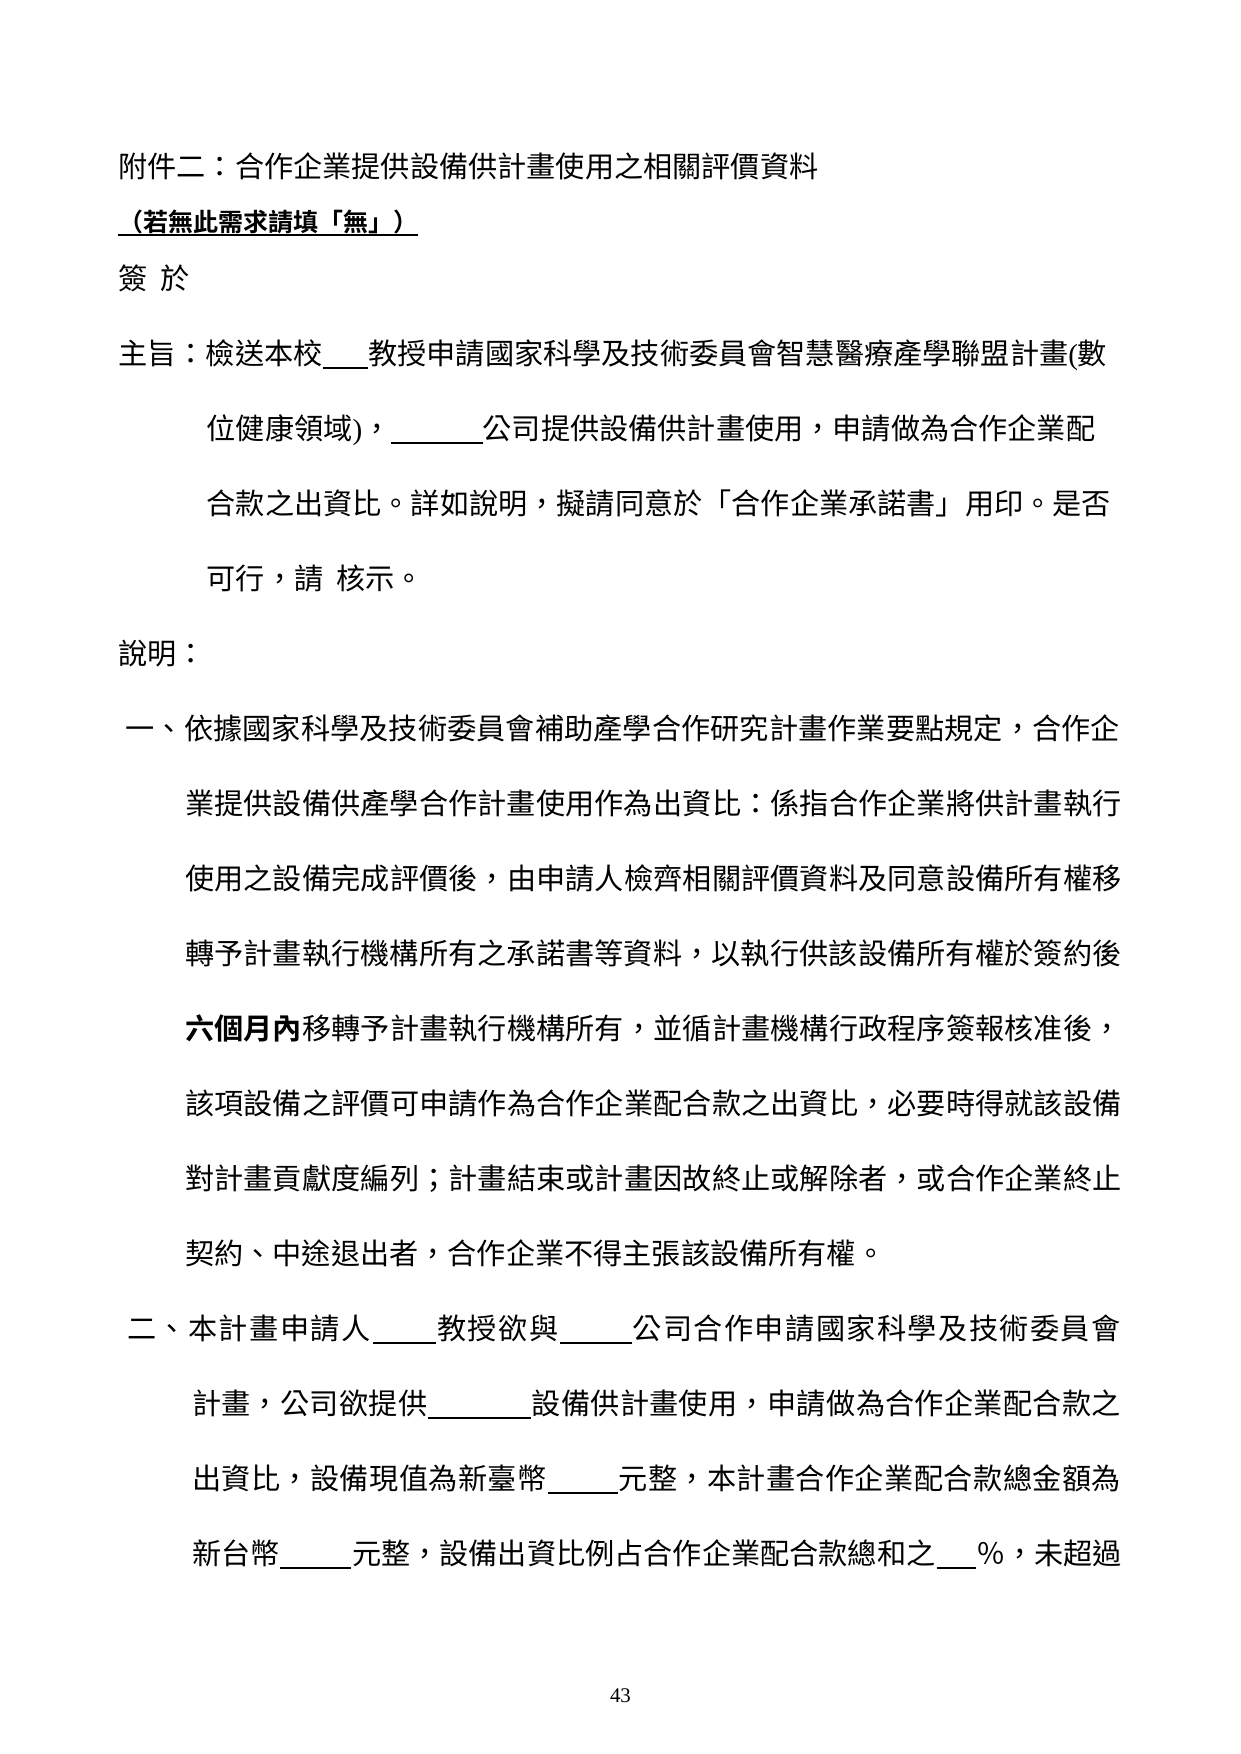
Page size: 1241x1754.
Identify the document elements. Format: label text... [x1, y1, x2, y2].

text 一、依據國家科學及技術委員會補助產學合作研究計畫作業要點規定，合作企業提供設備供產學合作計畫使用作為出資比：係指合作企業將供計畫執行使用之設備完成評價後，由申請人檢齊相關評價資料及同意設備所有權移轉予計畫執行機構所有之承諾書等資料，以執行供該設備所有權於簽約後六個月內移轉予計畫執行機構所有，並循計畫機構行政程序簽報核准後，該項設備之評價可申請作為合作企業配合款之出資比，必要時得就該設備對計畫貢獻度編列；計畫結束或計畫因故終止或解除者，或合作企業終止契約、中途退出者，合作企業不得主張該設備所有權。 [125, 689, 1122, 1289]
text 簽 於 [118, 239, 1122, 314]
text 說明： [118, 614, 1122, 689]
text 主旨：檢送本校 教授申請國家科學及技術委員會智慧醫療產學聯盟計畫(數位健康領域)， 公司提供設備供計畫使用，申請做為合作企業配合款之出資比。詳如說明，擬請同意於「合作企業承諾書」用印。是否可行，請 核示。 [118, 314, 1122, 614]
text （若無此需求請填「無」） [118, 202, 1122, 239]
text 二、本計畫申請人 教授欲與 公司合作申請國家科學及技術委員會 計畫，公司欲提供 設備供計畫使用，申請做為合作企業配合款之出資比，設備現值為新臺幣 元整，本計畫合作企業配合款總金額為新台幣 元整，設備出資比例占合作企業配合款總和之 ％，未超過 [127, 1289, 1122, 1589]
subtitle 附件二：合作企業提供設備供計畫使用之相關評價資料 [118, 127, 1122, 202]
